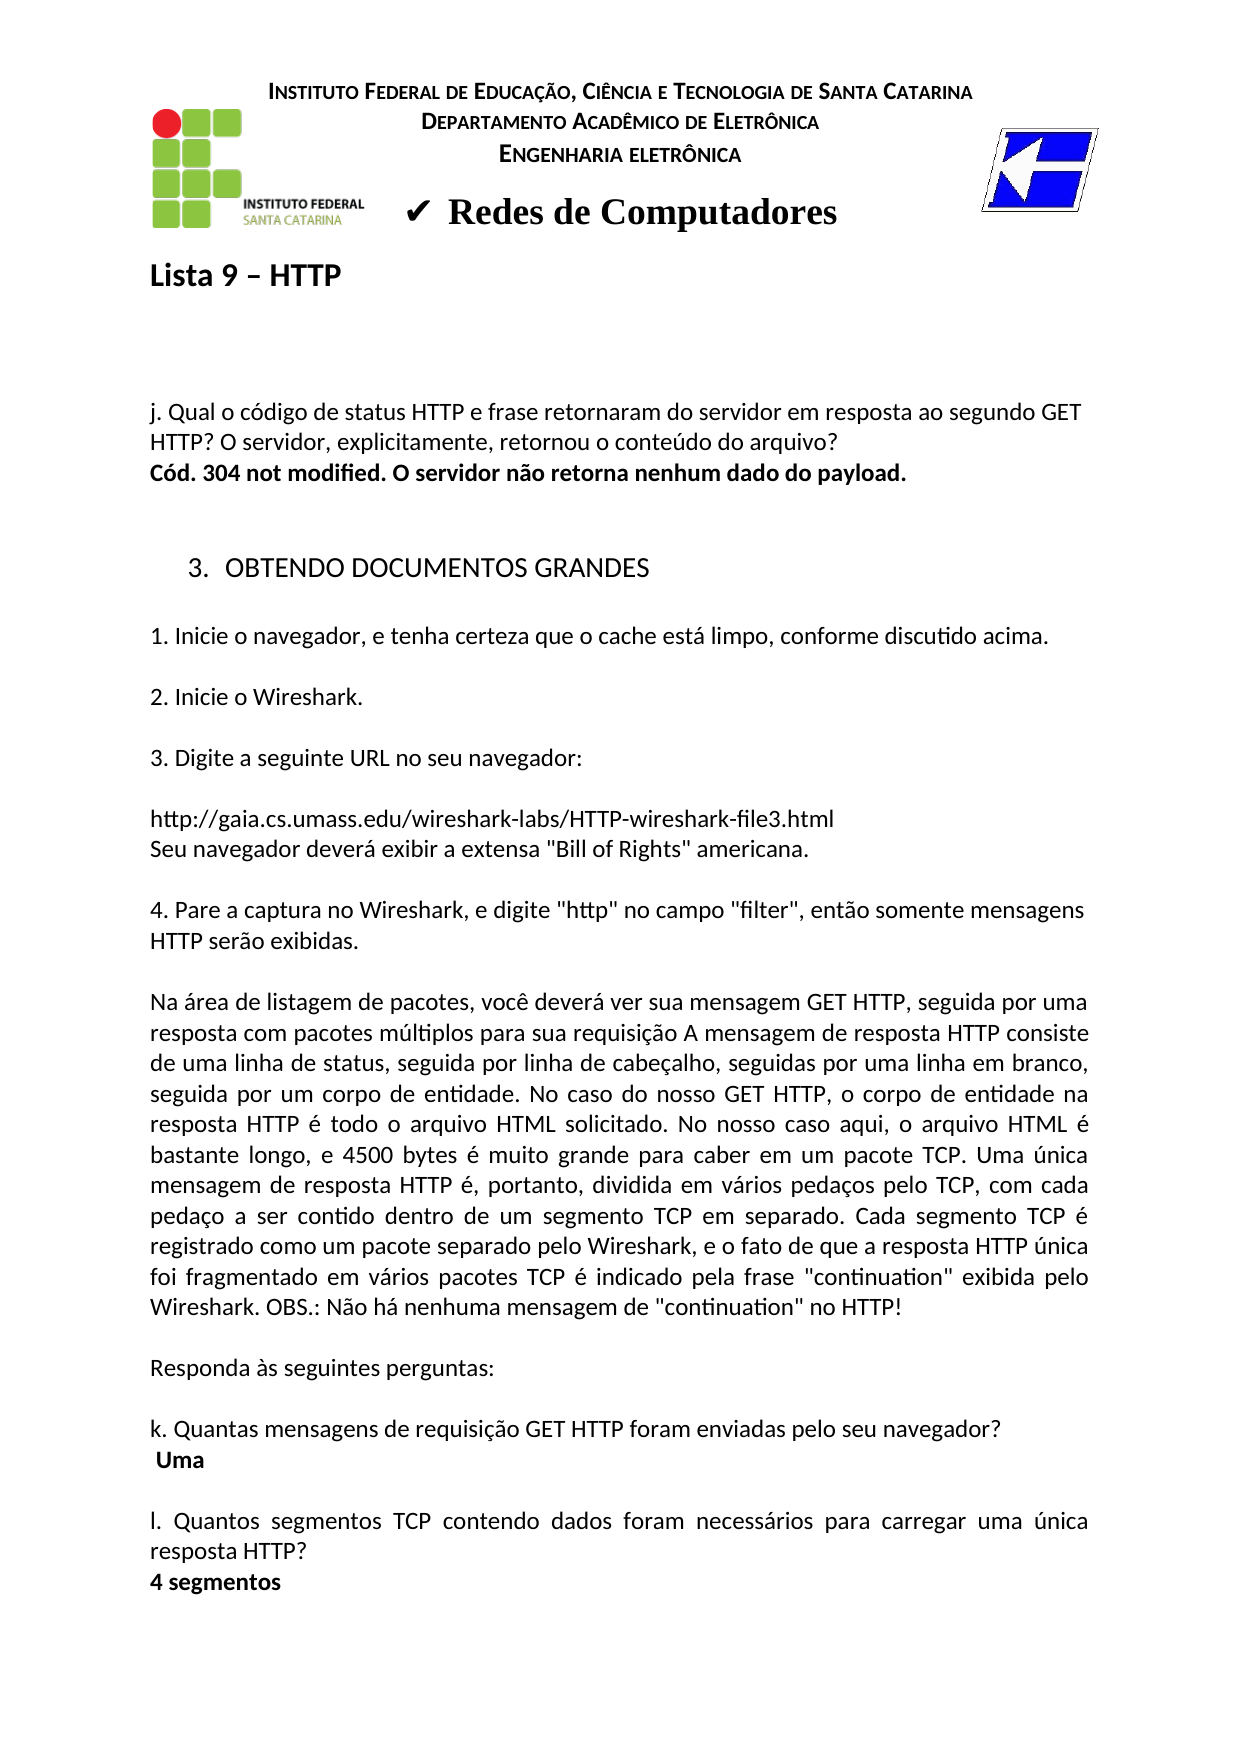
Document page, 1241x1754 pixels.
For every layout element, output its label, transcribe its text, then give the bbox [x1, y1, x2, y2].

text http://gaia.cs.umass.edu/wireshark-labs/HTTP-wireshark-file3.html [150, 803, 1090, 833]
text Seu navegador deverá exibir a extensa "Bill of Rights" americana. [150, 833, 1090, 864]
text j. Qual o código de status HTTP e frase retornaram do servidor em resposta ao segundo GET [150, 396, 1090, 427]
text 3. Digite a seguinte URL no seu navegador: [150, 742, 1090, 772]
text l. Quantos segmentos TCP contendo dados foram necessários para carregar uma única resposta HTTP? [150, 1505, 1090, 1566]
text 4 segmentos [150, 1566, 1090, 1597]
text 4. Pare a captura no Wireshark, e digite "http" no campo "filter", então somente mensagens [150, 894, 1090, 925]
picture [978, 125, 1101, 214]
text Uma [150, 1444, 1090, 1474]
picture [152, 109, 365, 228]
text Responda às seguintes perguntas: [150, 1352, 1090, 1383]
list OBTENDO DOCUMENTOS GRANDES [187, 549, 1090, 584]
text HTTP? O servidor, explicitamente, retornou o conteúdo do arquivo? [150, 427, 1090, 457]
text 1. Inicie o navegador, e tenha certeza que o cache está limpo, conforme discutido acima. [150, 620, 1090, 650]
text Na área de listagem de pacotes, você deverá ver sua mensagem GET HTTP, seguida por uma resposta com pacotes múltiplos para sua requisição A mensagem de resposta HTTP consiste de uma linha de status, seguida por linha de cabeçalho, seguidas por uma linha em branco, seguida por um corpo de entidade. No caso do nosso GET HTTP, o corpo de entidade na resposta HTTP é todo o arquivo HTML solicitado. No nosso caso aqui, o arquivo HTML é bastante longo, e 4500 bytes é muito grande para caber em um pacote TCP. Uma única mensagem de resposta HTTP é, portanto, dividida em vários pedaços pelo TCP, com cada pedaço a ser contido dentro de um segmento TCP em separado. Cada segmento TCP é registrado como um pacote separado pelo Wireshark, e o fato de que a resposta HTTP única foi fragmentado em vários pacotes TCP é indicado pela frase "continuation" exibida pelo Wireshark. OBS.: Não há nenhuma mensagem de "continuation" no HTTP! [150, 986, 1090, 1322]
text HTTP serão exibidas. [150, 925, 1090, 956]
text 2. Inicie o Wireshark. [150, 681, 1090, 711]
text k. Quantas mensagens de requisição GET HTTP foram enviadas pelo seu navegador? [150, 1413, 1090, 1444]
text Cód. 304 not modified. O servidor não retorna nenhum dado do payload. [150, 457, 1090, 488]
